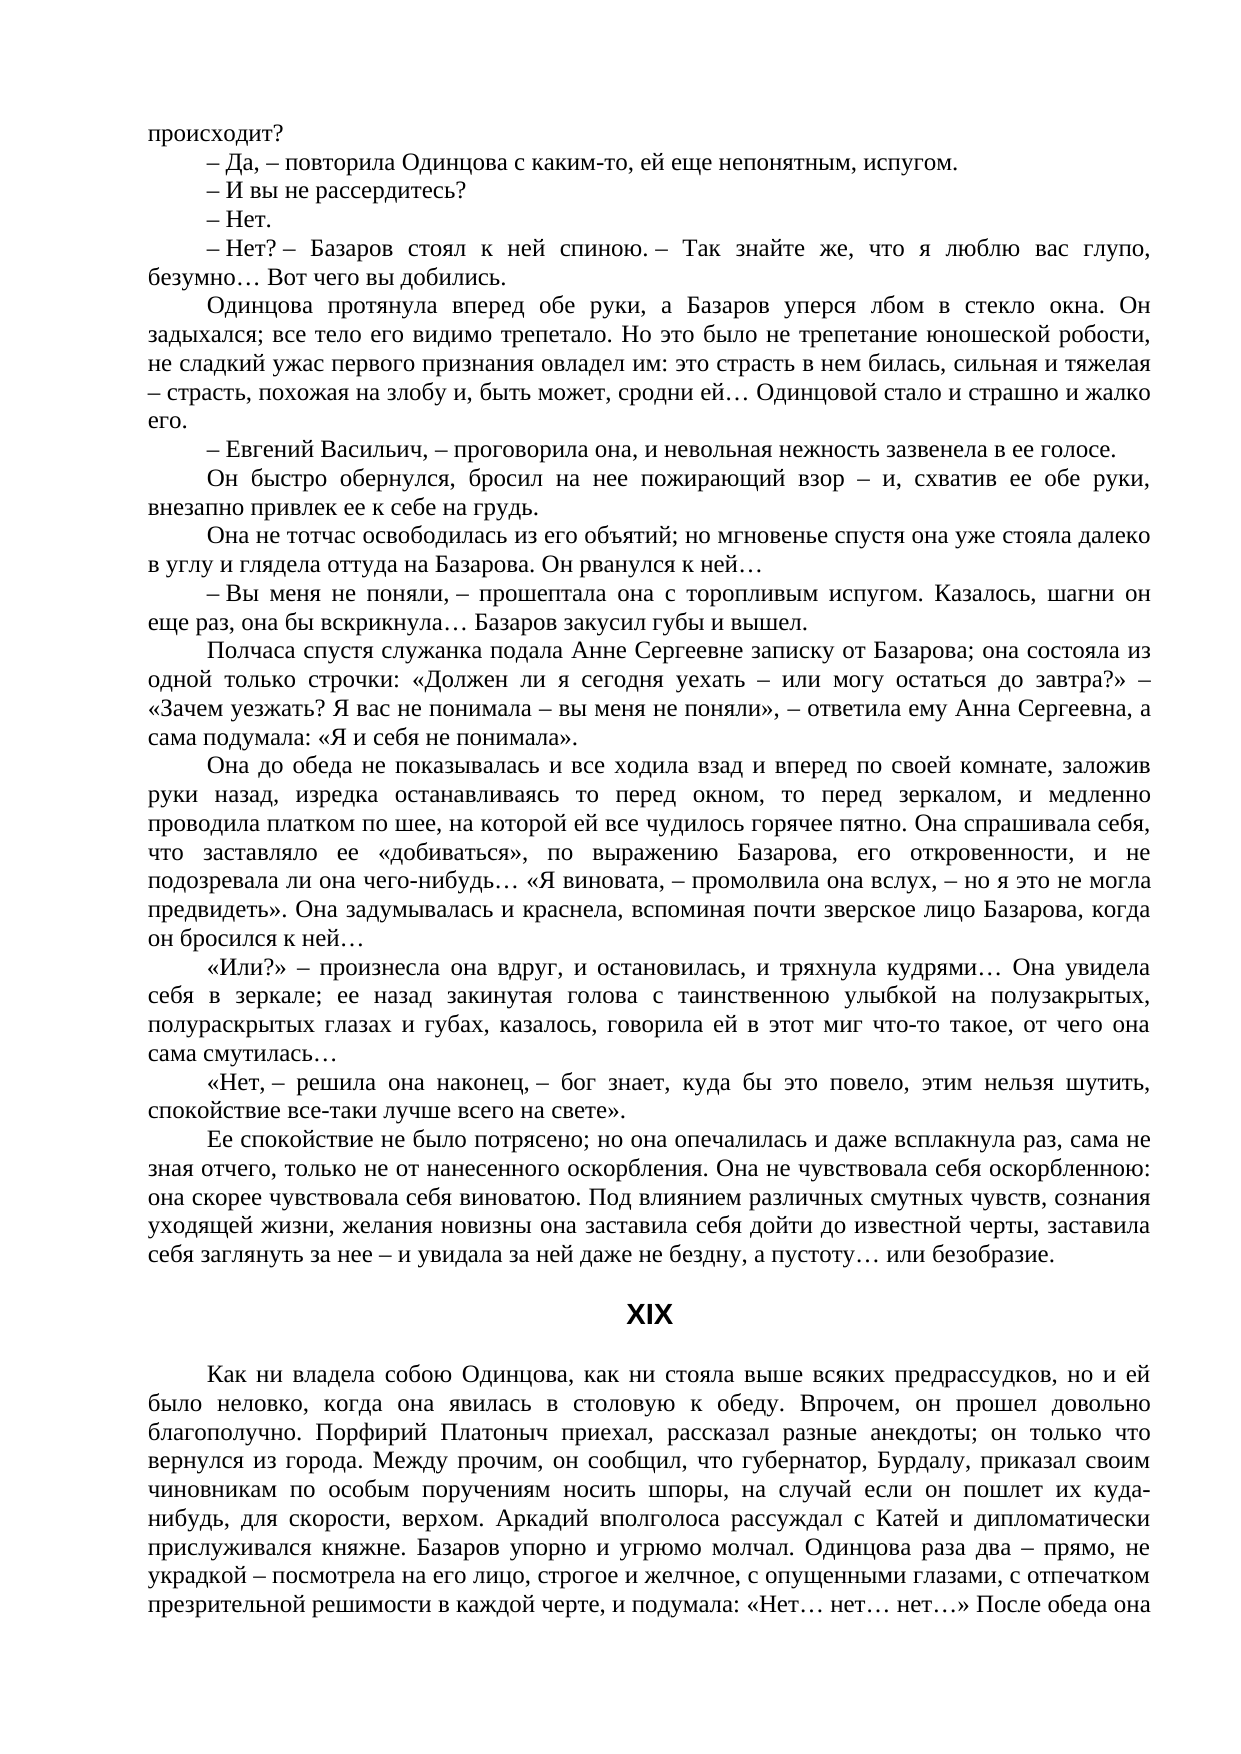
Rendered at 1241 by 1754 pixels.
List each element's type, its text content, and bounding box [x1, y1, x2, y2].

text – Нет. [148, 204, 1152, 233]
subtitle XIX [148, 1297, 1152, 1330]
text Ее спокойствие не было потрясено; но она опечалилась и даже всплакнула раз, сама не зная отчего, только не от нанесенного оскорбления. Она не чувствовала себя оскорбленною: она скорее чувствовала себя виноватою. Под влиянием различных смутных чувств, сознания уходящей жизни, желания новизны она заставила себя дойти до известной черты, заставила себя заглянуть за нее – и увидала за ней даже не бездну, а пустоту… или безобразие. [148, 1124, 1152, 1268]
text Как ни владела собою Одинцова, как ни стояла выше всяких предрассудков, но и ей было неловко, когда она явилась в столовую к обеду. Впрочем, он прошел довольно благополучно. Порфирий Платоныч приехал, рассказал разные анекдоты; он только что вернулся из города. Между прочим, он сообщил, что губернатор, Бурдалу, приказал своим чиновникам по особым поручениям носить шпоры, на случай если он пошлет их куда-нибудь, для скорости, верхом. Аркадий вполголоса рассуждал с Катей и дипломатически прислуживался княжне. Базаров упорно и угрюмо молчал. Одинцова раза два – прямо, не украдкой – посмотрела на его лицо, строгое и желчное, с опущенными глазами, с отпечатком презрительной решимости в каждой черте, и подумала: «Нет… нет… нет…» После обеда она [148, 1359, 1152, 1618]
text Она не тотчас освободилась из его объятий; но мгновенье спустя она уже стояла далеко в углу и глядела оттуда на Базарова. Он рванулся к ней… [148, 521, 1152, 578]
text происходит? [148, 118, 1152, 147]
text Полчаса спустя служанка подала Анне Сергеевне записку от Базарова; она состояла из одной только строчки: «Должен ли я сегодня уехать – или могу остаться до завтра?» – «Зачем уезжать? Я вас не понимала – вы меня не поняли», – ответила ему Анна Сергеевна, а сама подумала: «Я и себя не понимала». [148, 636, 1152, 751]
text – Да, – повторила Одинцова с каким-то, ей еще непонятным, испугом. [148, 147, 1152, 176]
text «Или?» – произнесла она вдруг, и остановилась, и тряхнула кудрями… Она увидела себя в зеркале; ее назад закинутая голова с таинственною улыбкой на полузакрытых, полураскрытых глазах и губах, казалось, говорила ей в этот миг что-то такое, от чего она сама смутилась… [148, 952, 1152, 1067]
text – Евгений Васильич, – проговорила она, и невольная нежность зазвенела в ее голосе. [148, 434, 1152, 463]
text Он быстро обернулся, бросил на нее пожирающий взор – и, схватив ее обе руки, внезапно привлек ее к себе на грудь. [148, 463, 1152, 521]
text – Вы меня не поняли, – прошептала она с торопливым испугом. Казалось, шагни он еще раз, она бы вскрикнула… Базаров закусил губы и вышел. [148, 578, 1152, 636]
text Она до обеда не показывалась и все ходила взад и вперед по своей комнате, заложив руки назад, изредка останавливаясь то перед окном, то перед зеркалом, и медленно проводила платком по шее, на которой ей все чудилось горячее пятно. Она спрашивала себя, что заставляло ее «добиваться», по выражению Базарова, его откровенности, и не подозревала ли она чего-нибудь… «Я виновата, – промолвила она вслух, – но я это не могла предвидеть». Она задумывалась и краснела, вспоминая почти зверское лицо Базарова, когда он бросился к ней… [148, 751, 1152, 952]
text Одинцова протянула вперед обе руки, а Базаров уперся лбом в стекло окна. Он задыхался; все тело его видимо трепетало. Но это было не трепетание юношеской робости, не сладкий ужас первого признания овладел им: это страсть в нем билась, сильная и тяжелая – страсть, похожая на злобу и, быть может, сродни ей… Одинцовой стало и страшно и жалко его. [148, 291, 1152, 434]
text – И вы не рассердитесь? [148, 176, 1152, 204]
text – Нет? – Базаров стоял к ней спиною. – Так знайте же, что я люблю вас глупо, безумно… Вот чего вы добились. [148, 233, 1152, 291]
text «Нет, – решила она наконец, – бог знает, куда бы это повело, этим нельзя шутить, спокойствие все-таки лучше всего на свете». [148, 1067, 1152, 1124]
